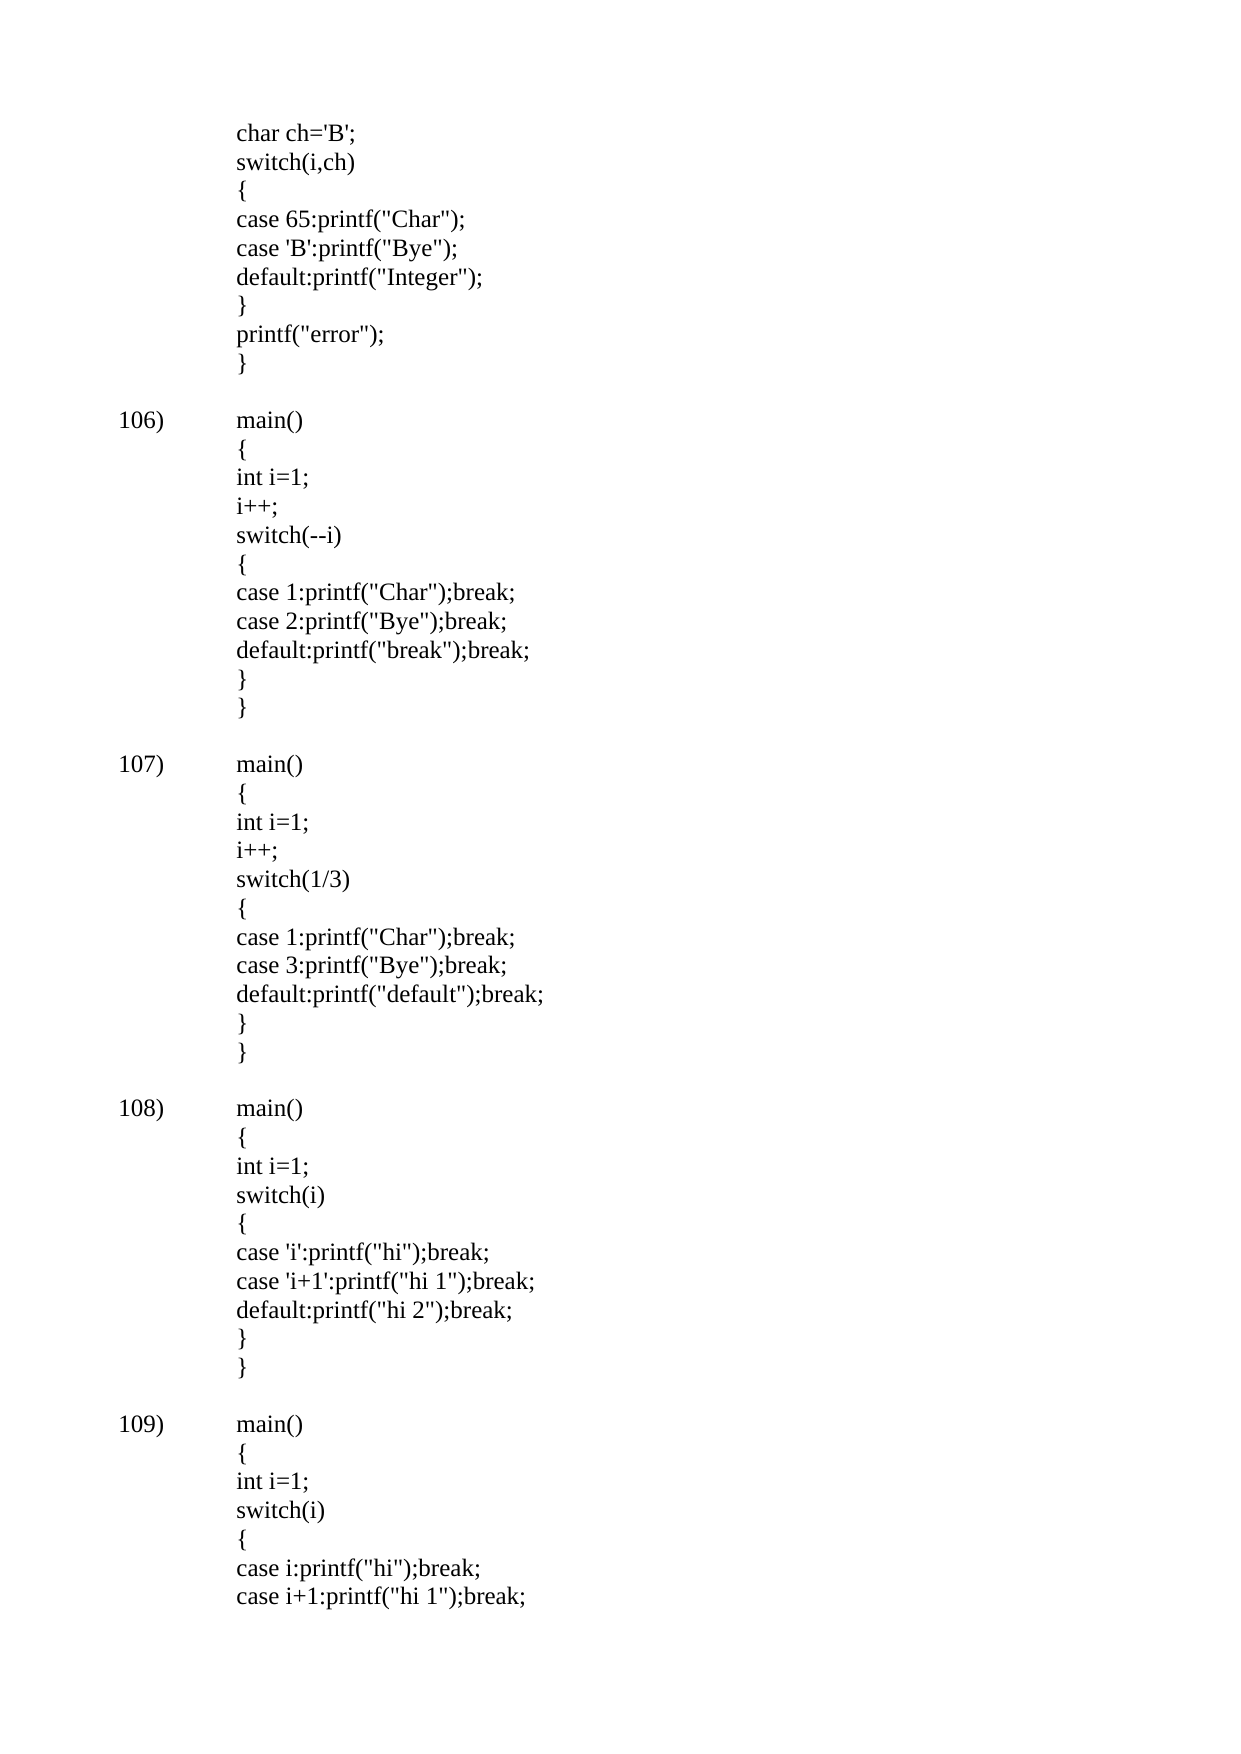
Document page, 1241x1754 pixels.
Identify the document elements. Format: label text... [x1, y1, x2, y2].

text default:printf("hi 2");break; [118, 1295, 1122, 1323]
text } [118, 1352, 1122, 1381]
text 107) main() [118, 749, 1122, 778]
text switch(i) [118, 1180, 1122, 1208]
text { [118, 549, 1122, 577]
text case 2:printf("Bye");break; [118, 606, 1122, 635]
text { [118, 1524, 1122, 1553]
text case 'i+1':printf("hi 1");break; [118, 1266, 1122, 1295]
text switch(--i) [118, 520, 1122, 549]
text int i=1; [118, 1466, 1122, 1495]
text char ch='B'; [118, 118, 1122, 147]
text { [118, 893, 1122, 922]
text { [118, 1208, 1122, 1237]
text default:printf("Integer"); [118, 262, 1122, 291]
text case 1:printf("Char");break; [118, 922, 1122, 950]
text } [118, 1008, 1122, 1037]
text } [118, 1323, 1122, 1352]
text i++; [118, 491, 1122, 520]
text case 1:printf("Char");break; [118, 577, 1122, 606]
text { [118, 176, 1122, 204]
text case i:printf("hi");break; [118, 1553, 1122, 1581]
text int i=1; [118, 1151, 1122, 1180]
text case i+1:printf("hi 1");break; [118, 1581, 1122, 1610]
text case 65:printf("Char"); [118, 204, 1122, 233]
text default:printf("break");break; [118, 635, 1122, 664]
text case 'B':printf("Bye"); [118, 233, 1122, 262]
text case 'i':printf("hi");break; [118, 1237, 1122, 1266]
text } [118, 664, 1122, 692]
text } [118, 1037, 1122, 1065]
text { [118, 1122, 1122, 1151]
text case 3:printf("Bye");break; [118, 950, 1122, 979]
text 106) main() [118, 405, 1122, 434]
text 108) main() [118, 1093, 1122, 1122]
text { [118, 1438, 1122, 1466]
text switch(1/3) [118, 864, 1122, 893]
text default:printf("default");break; [118, 979, 1122, 1008]
text } [118, 692, 1122, 721]
text i++; [118, 835, 1122, 864]
text } [118, 348, 1122, 377]
text int i=1; [118, 807, 1122, 835]
text switch(i,ch) [118, 147, 1122, 176]
text } [118, 291, 1122, 319]
text switch(i) [118, 1495, 1122, 1524]
text 109) main() [118, 1409, 1122, 1438]
text { [118, 778, 1122, 807]
text { [118, 434, 1122, 462]
text printf("error"); [118, 319, 1122, 348]
text int i=1; [118, 462, 1122, 491]
